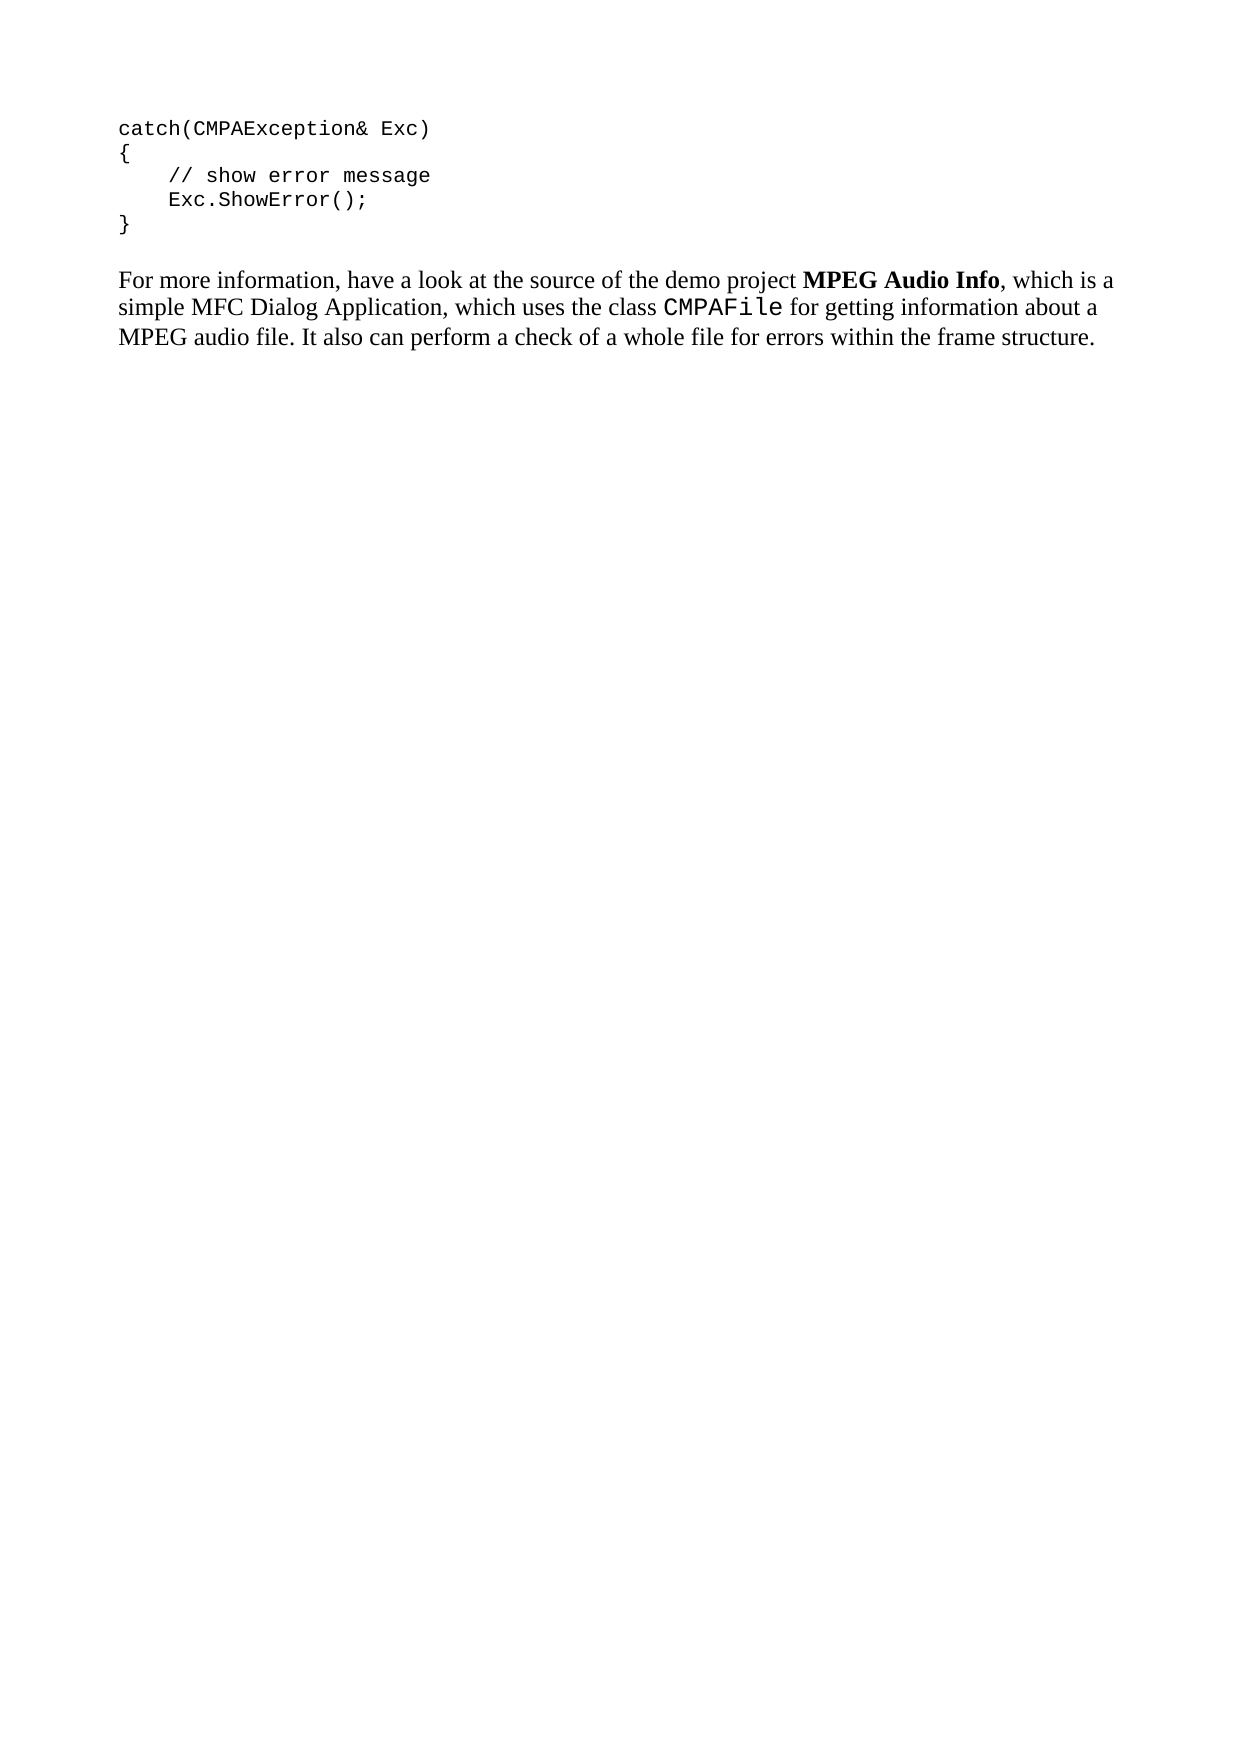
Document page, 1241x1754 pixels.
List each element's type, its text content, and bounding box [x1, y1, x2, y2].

table_cell [118, 381, 1122, 385]
table_cell catch(CMPAException& Exc) { // show error message Exc.ShowError(); } For more information, have a look at the source of the demo project MPEG Audio Info, which is a simple MFC Dialog Application, which uses the class CMPAFile for getting information about a MPEG audio file. It also can perform a check of a whole file for errors within the frame structure. [118, 118, 1122, 381]
